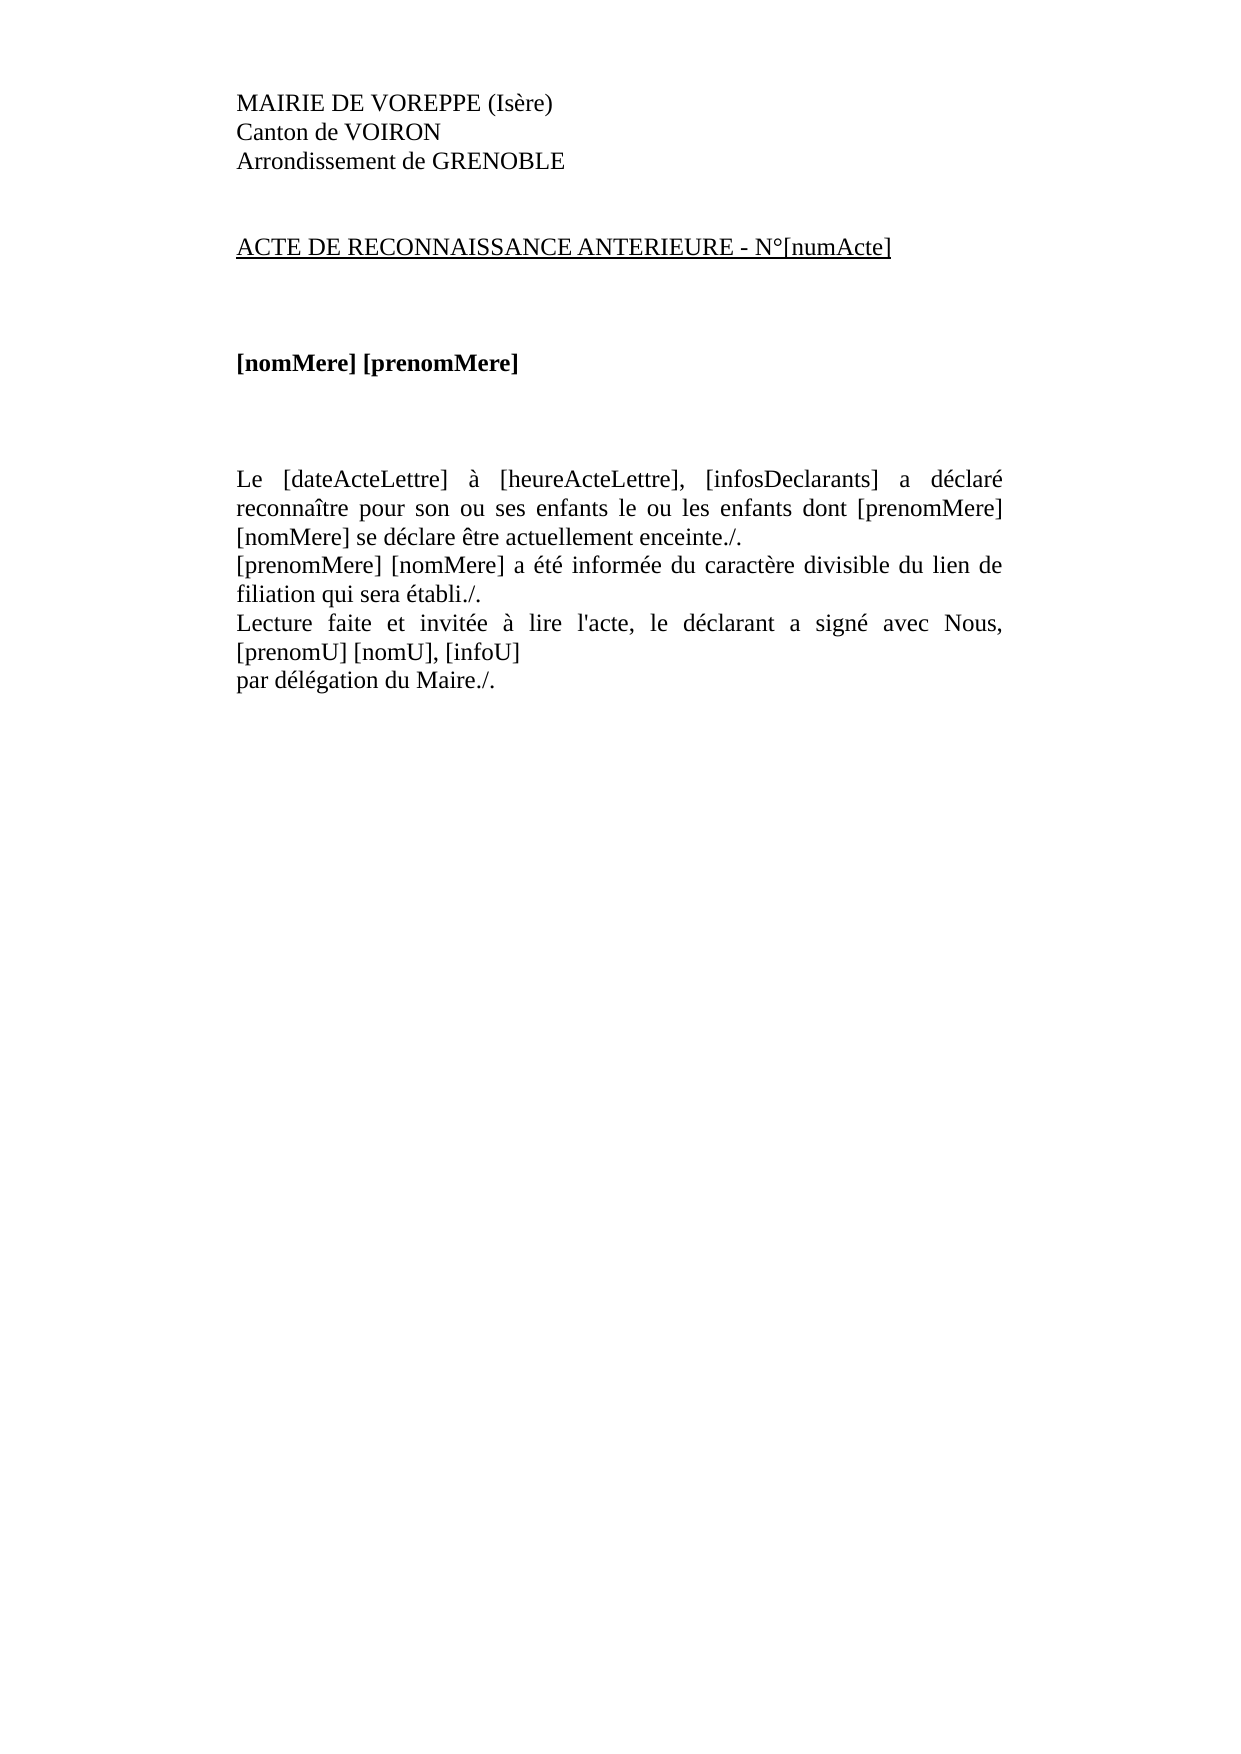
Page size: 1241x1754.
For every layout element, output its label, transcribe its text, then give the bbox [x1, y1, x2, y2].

text Canton de VOIRON [236, 117, 1004, 146]
text Lecture faite et invitée à lire l'acte, le déclarant a signé avec Nous, [prenomU] [nomU], [infoU] [236, 608, 1004, 666]
text ACTE DE RECONNAISSANCE ANTERIEURE - N°[numActe] [236, 232, 1004, 261]
text Le [dateActeLettre] à [heureActeLettre], [infosDeclarants] a déclaré reconnaître pour son ou ses enfants le ou les enfants dont [prenomMere] [nomMere] se déclare être actuellement enceinte./. [236, 464, 1004, 551]
text Arrondissement de GRENOBLE [236, 146, 1004, 175]
text par délégation du Maire./. [236, 666, 1004, 694]
text [prenomMere] [nomMere] a été informée du caractère divisible du lien de filiation qui sera établi./. [236, 551, 1004, 608]
text [nomMere] [prenomMere] [236, 348, 1004, 377]
text MAIRIE DE VOREPPE (Isère) [236, 88, 1004, 117]
